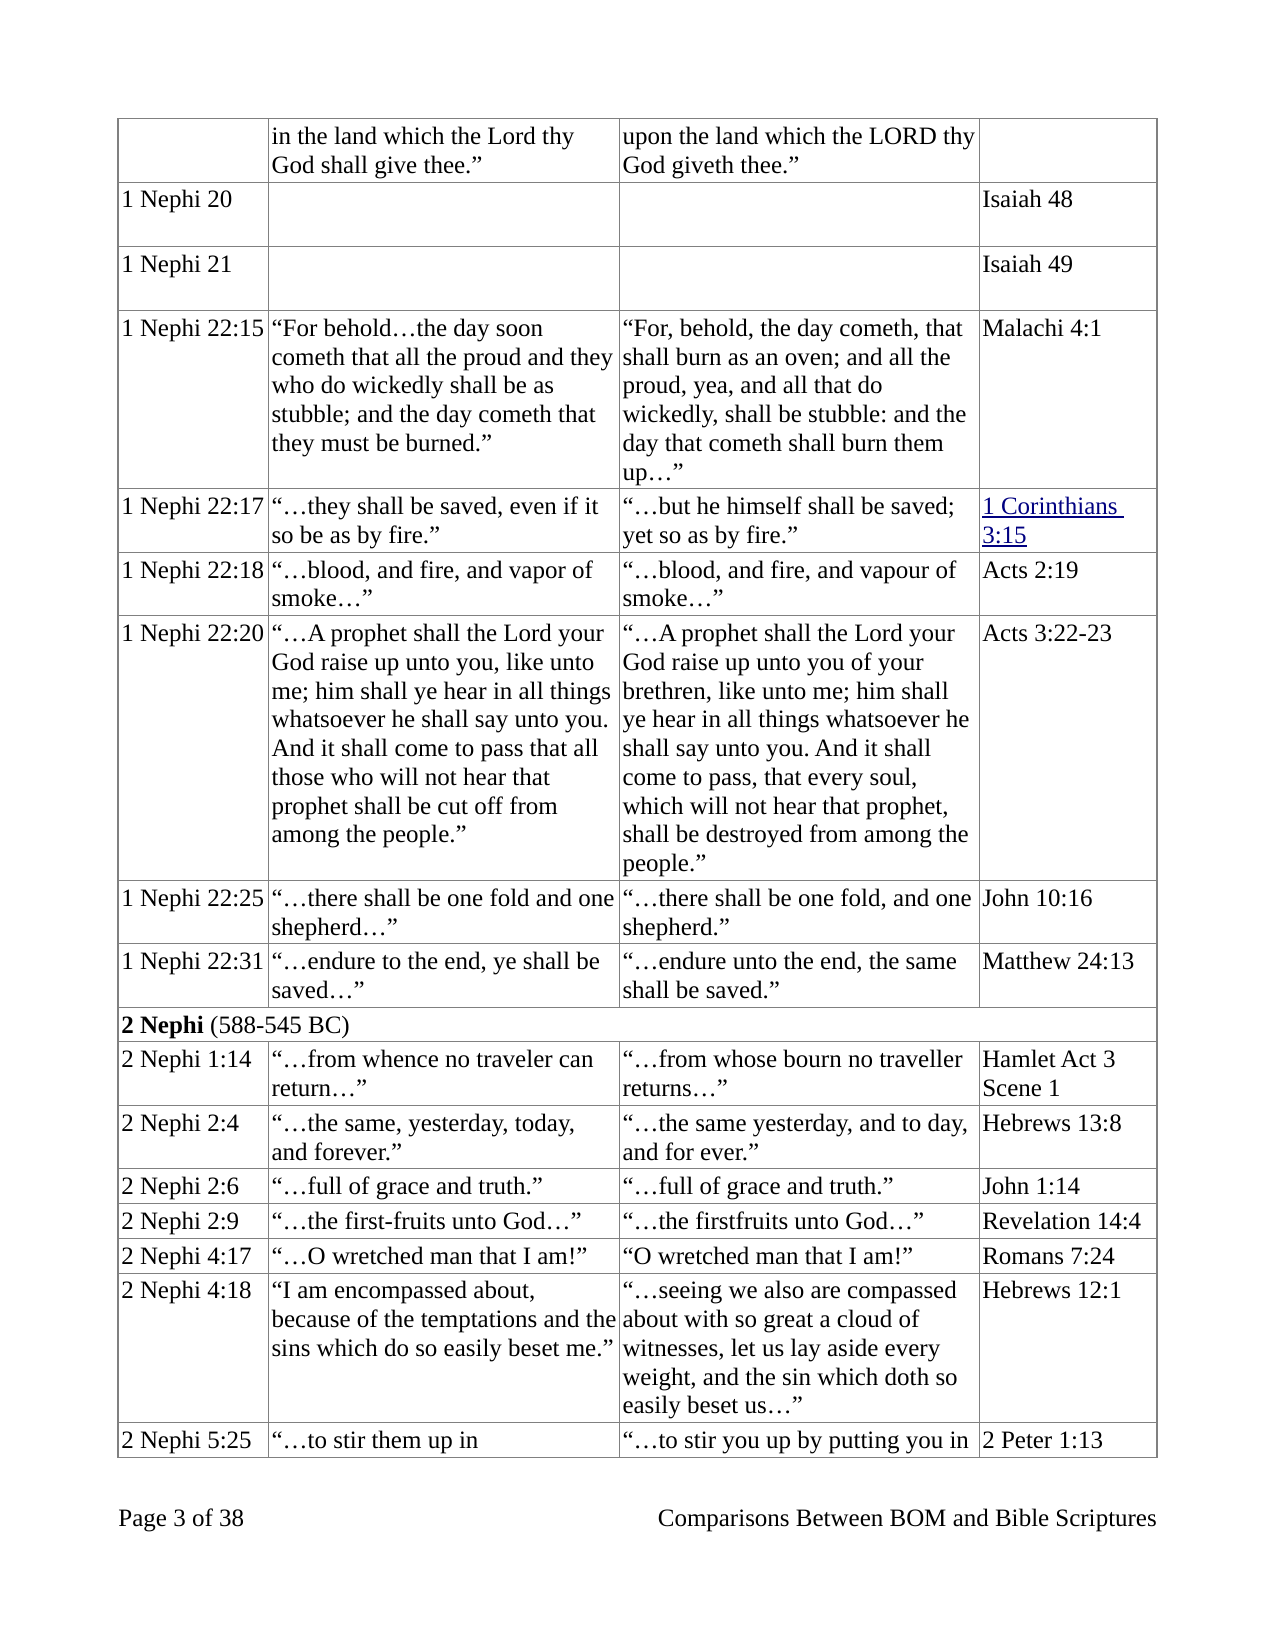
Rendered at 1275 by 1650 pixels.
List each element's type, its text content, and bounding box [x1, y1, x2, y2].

table_cell 1 Nephi 22:31 [119, 944, 268, 1007]
table_cell 1 Nephi 22:17 [119, 489, 268, 552]
table_cell Romans 7:24 [980, 1239, 1156, 1272]
table_cell Hebrews 13:8 [980, 1106, 1156, 1168]
table_cell Isaiah 49 [980, 247, 1156, 310]
table_cell 2 Nephi 2:9 [119, 1204, 268, 1238]
table_cell “…full of grace and truth.” [269, 1169, 619, 1203]
table_cell “…from whence no traveler can return…” [269, 1042, 619, 1105]
table_cell Malachi 4:1 [980, 311, 1156, 488]
table_cell “…seeing we also are compassed about with so great a cloud of witnesses, let us lay aside every weight, and the sin which doth so easily beset us…” [620, 1274, 979, 1422]
table_cell [620, 183, 979, 246]
table_cell “…there shall be one fold, and one shepherd.” [620, 881, 979, 943]
table_cell “…the same, yesterday, today, and forever.” [269, 1106, 619, 1168]
table_cell “…the first-fruits unto God…” [269, 1204, 619, 1238]
table_cell 1 Nephi 22:20 [119, 616, 268, 880]
table_cell [119, 119, 268, 182]
table_cell Matthew 24:13 [980, 944, 1156, 1007]
table_cell 2 Nephi 2:6 [119, 1169, 268, 1203]
table_cell 2 Nephi 4:18 [119, 1274, 268, 1422]
table_cell 1 Nephi 22:25 [119, 881, 268, 943]
table_cell 2 Nephi 2:4 [119, 1106, 268, 1168]
table_cell Acts 2:19 [980, 553, 1156, 615]
table_cell 1 Nephi 22:15 [119, 311, 268, 488]
table_cell John 10:16 [980, 881, 1156, 943]
table_cell “For, behold, the day cometh, that shall burn as an oven; and all the proud, yea, and all that do wickedly, shall be stubble: and the day that cometh shall burn them up…” [620, 311, 979, 488]
table_cell 2 Peter 1:13 [980, 1423, 1156, 1457]
table_cell John 1:14 [980, 1169, 1156, 1203]
table_cell [980, 119, 1156, 182]
table_cell Hamlet Act 3 Scene 1 [980, 1042, 1156, 1105]
table_cell Hebrews 12:1 [980, 1274, 1156, 1422]
table_cell 1 Nephi 22:18 [119, 553, 268, 615]
table_cell “…O wretched man that I am!” [269, 1239, 619, 1272]
table_cell 2 Nephi (588-545 BC) [119, 1008, 1156, 1041]
table_cell [620, 247, 979, 310]
table_cell upon the land which the LORD thy God giveth thee.” [620, 119, 979, 182]
table_cell Acts 3:22-23 [980, 616, 1156, 880]
table_cell “…endure to the end, ye shall be saved…” [269, 944, 619, 1007]
table_cell 1 Nephi 20 [119, 183, 268, 246]
table_cell [269, 183, 619, 246]
table_cell “…they shall be saved, even if it so be as by fire.” [269, 489, 619, 552]
table_cell [269, 247, 619, 310]
table_cell Isaiah 48 [980, 183, 1156, 246]
table_cell Revelation 14:4 [980, 1204, 1156, 1238]
table_cell “For behold…the day soon cometh that all the proud and they who do wickedly shall be as stubble; and the day cometh that they must be burned.” [269, 311, 619, 488]
table_cell “…the same yesterday, and to day, and for ever.” [620, 1106, 979, 1168]
table_cell 2 Nephi 4:17 [119, 1239, 268, 1272]
table_cell “…A prophet shall the Lord your God raise up unto you of your brethren, like unto me; him shall ye hear in all things whatsoever he shall say unto you. And it shall come to pass, that every soul, which will not hear that prophet, shall be destroyed from among the people.” [620, 616, 979, 880]
table_cell “I am encompassed about, because of the temptations and the sins which do so easily beset me.” [269, 1274, 619, 1422]
table_cell “…A prophet shall the Lord your God raise up unto you, like unto me; him shall ye hear in all things whatsoever he shall say unto you. And it shall come to pass that all those who will not hear that prophet shall be cut off from among the people.” [269, 616, 619, 880]
table_cell 1 Nephi 21 [119, 247, 268, 310]
table_cell “…to stir you up by putting you in [620, 1423, 979, 1457]
table_cell 2 Nephi 5:25 [119, 1423, 268, 1457]
table_cell “…blood, and fire, and vapor of smoke…” [269, 553, 619, 615]
table_cell “…there shall be one fold and one shepherd…” [269, 881, 619, 943]
table_cell “…but he himself shall be saved; yet so as by fire.” [620, 489, 979, 552]
table_cell “…the firstfruits unto God…” [620, 1204, 979, 1238]
table_cell “…blood, and fire, and vapour of smoke…” [620, 553, 979, 615]
table_cell 1 Corinthians 3:15 [980, 489, 1156, 552]
table_cell in the land which the Lord thy God shall give thee.” [269, 119, 619, 182]
table_cell “…full of grace and truth.” [620, 1169, 979, 1203]
table_cell “O wretched man that I am!” [620, 1239, 979, 1272]
table_cell 2 Nephi 1:14 [119, 1042, 268, 1105]
table_cell “…to stir them up in [269, 1423, 619, 1457]
table_cell “…endure unto the end, the same shall be saved.” [620, 944, 979, 1007]
table_cell “…from whose bourn no traveller returns…” [620, 1042, 979, 1105]
